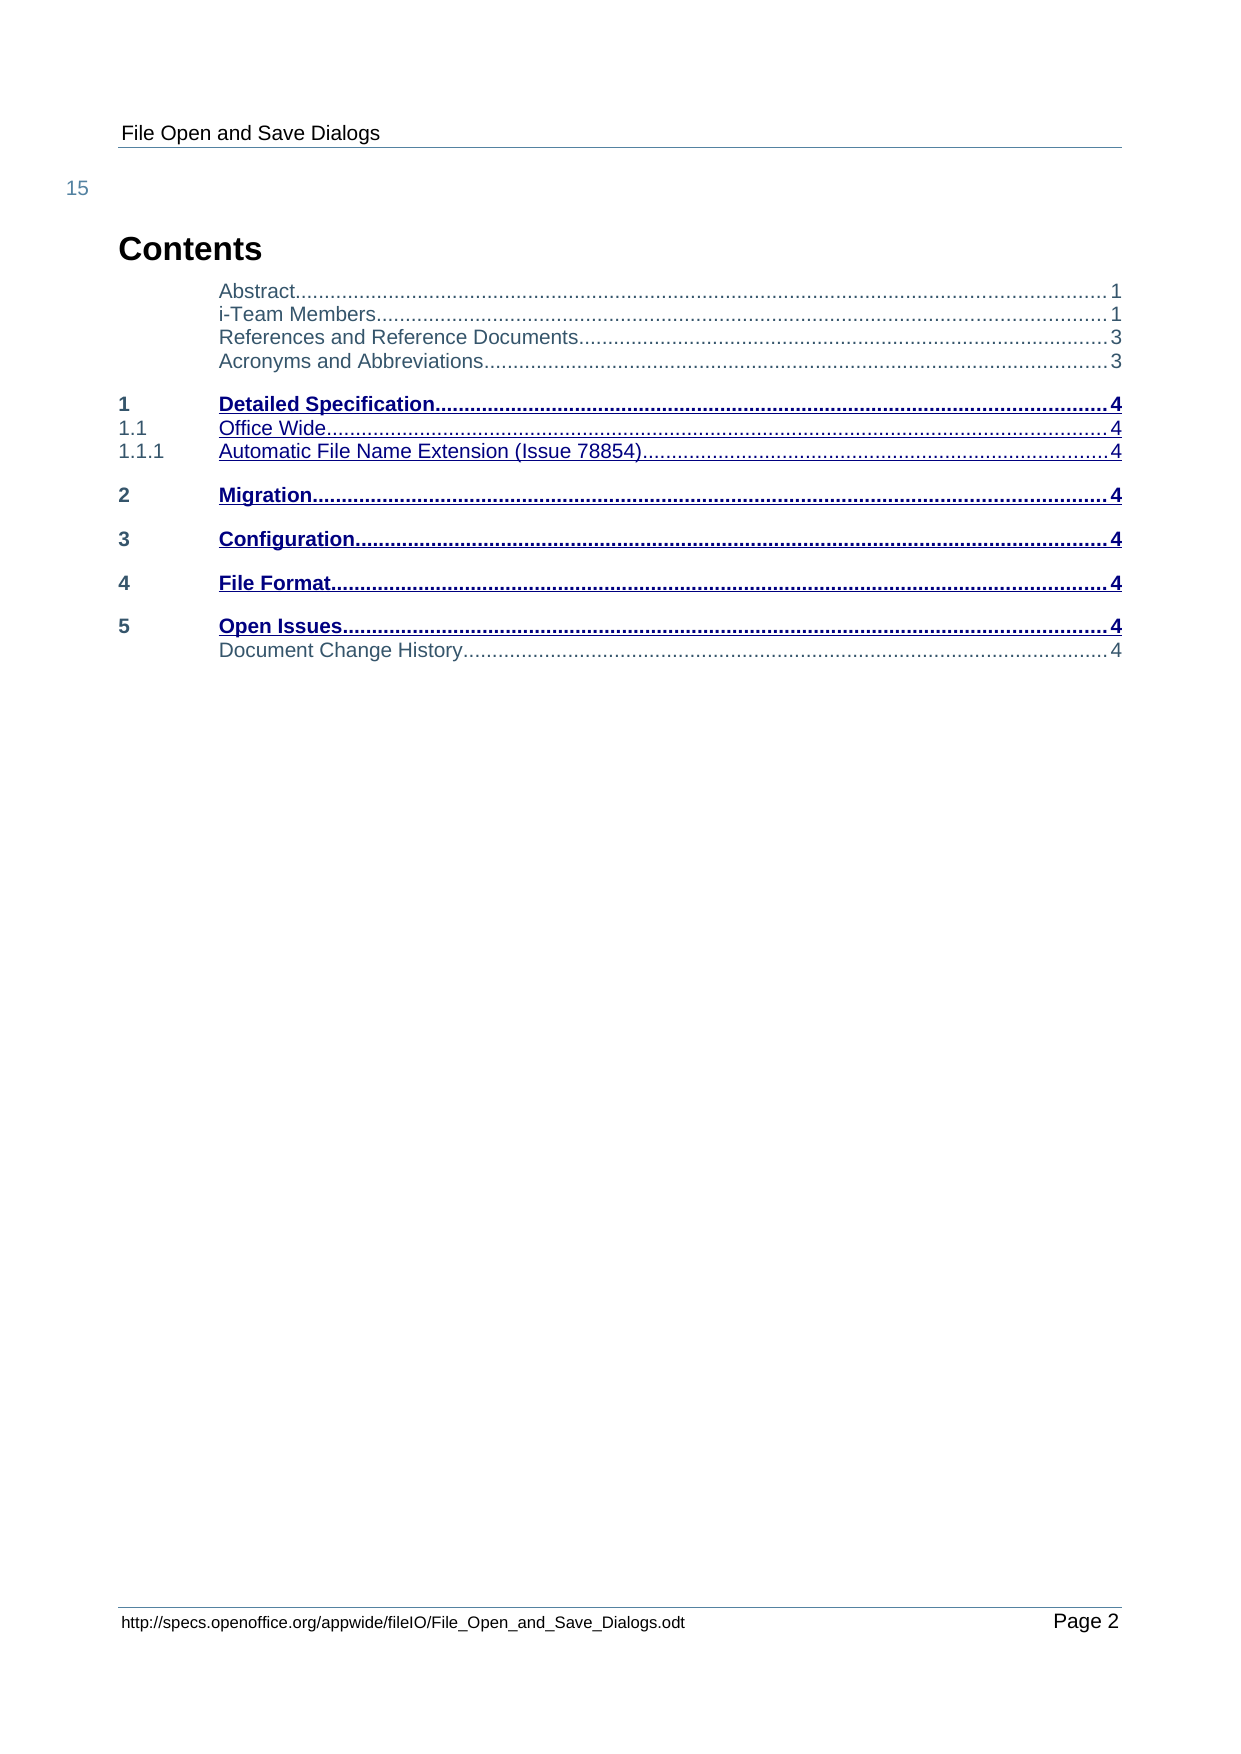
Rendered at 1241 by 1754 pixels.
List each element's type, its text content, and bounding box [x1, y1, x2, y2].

text Abstract 1 [118, 279, 1122, 303]
text 1 Detailed Specification 4 [118, 393, 1122, 416]
text 1.1 Office Wide 4 [118, 416, 1122, 439]
text 5 Open Issues 4 [118, 615, 1122, 638]
text 4 File Format 4 [118, 571, 1122, 594]
text Document Change History 4 [118, 638, 1122, 661]
text 3 Configuration 4 [118, 527, 1122, 550]
text 1.1.1 Automatic File Name Extension (Issue 78854) 4 [118, 439, 1122, 463]
text 2 Migration 4 [118, 483, 1122, 507]
text Acronyms and Abbreviations 3 [118, 349, 1122, 372]
text i-Team Members 1 [118, 303, 1122, 326]
text References and Reference Documents 3 [118, 326, 1122, 349]
subtitle Contents [118, 230, 1122, 267]
